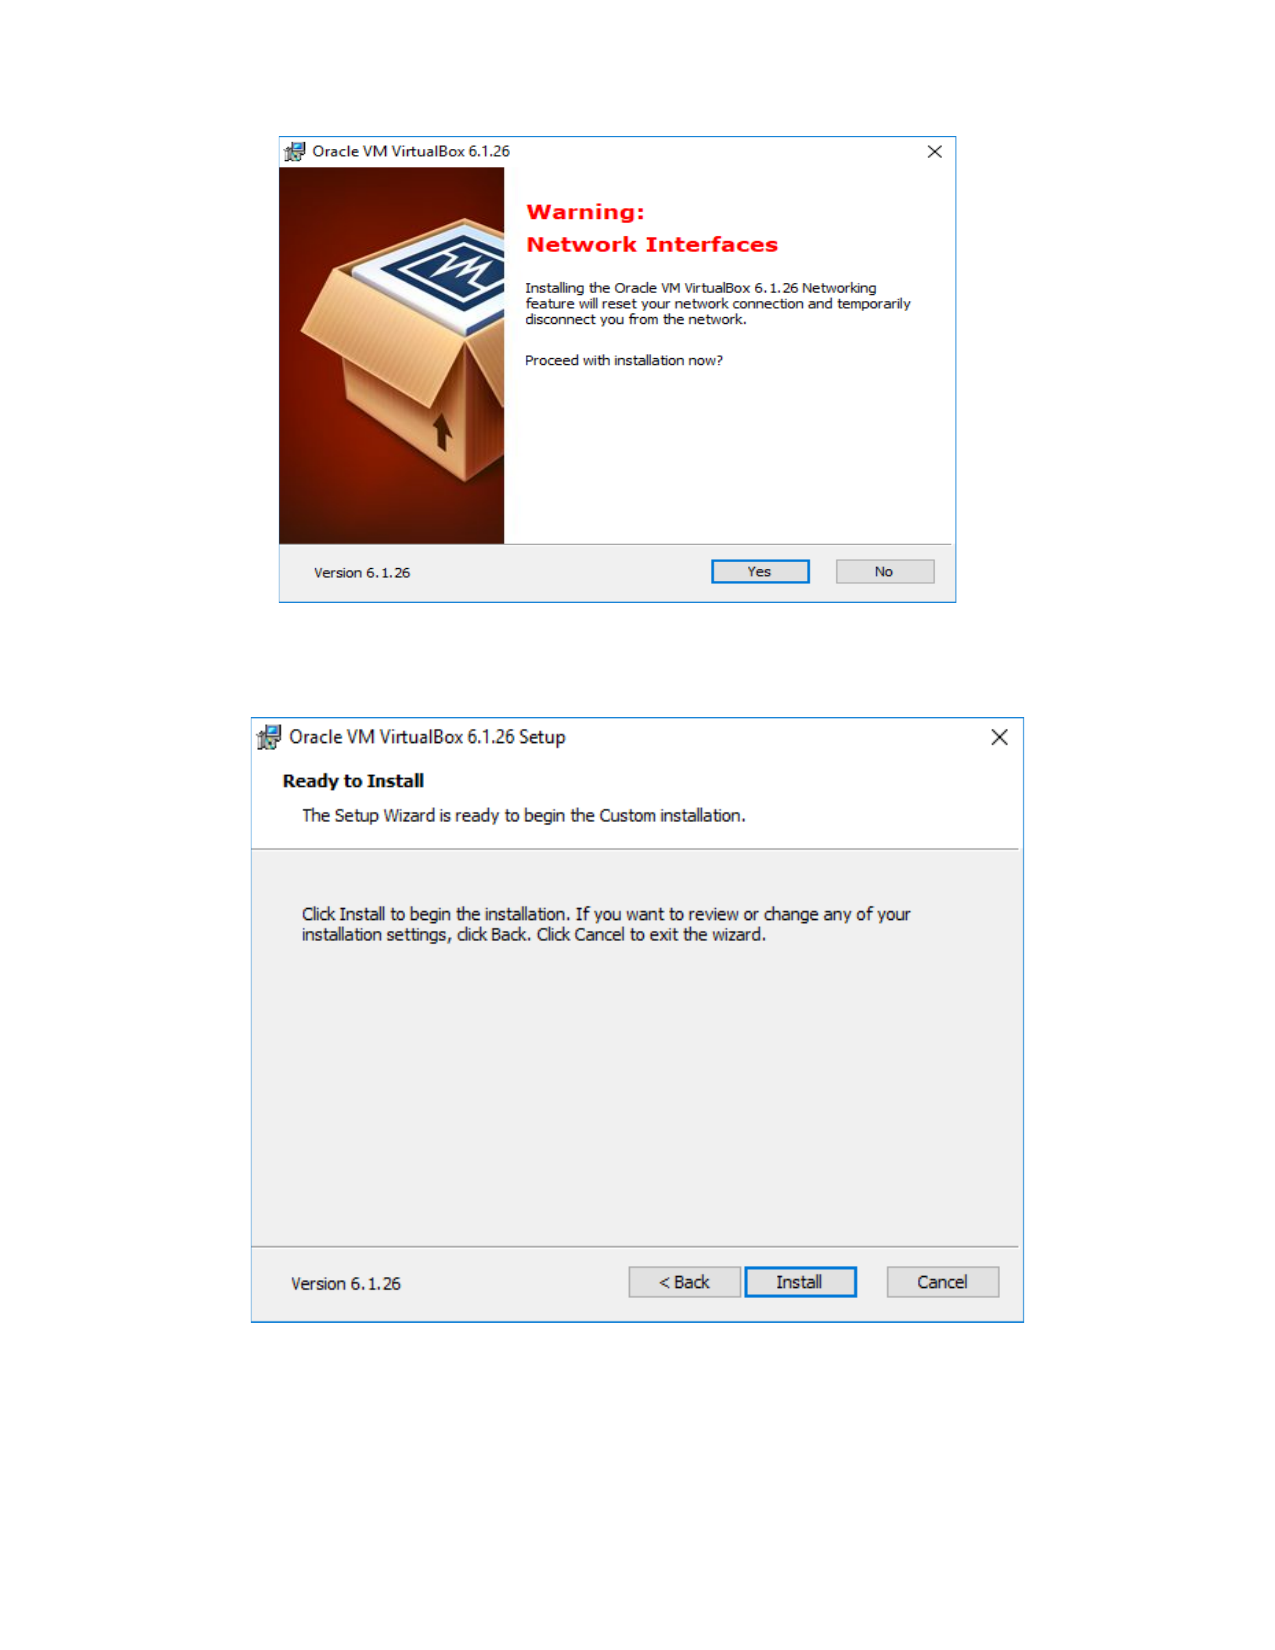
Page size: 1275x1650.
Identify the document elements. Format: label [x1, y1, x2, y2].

picture [250, 717, 1025, 1323]
picture [278, 136, 957, 603]
